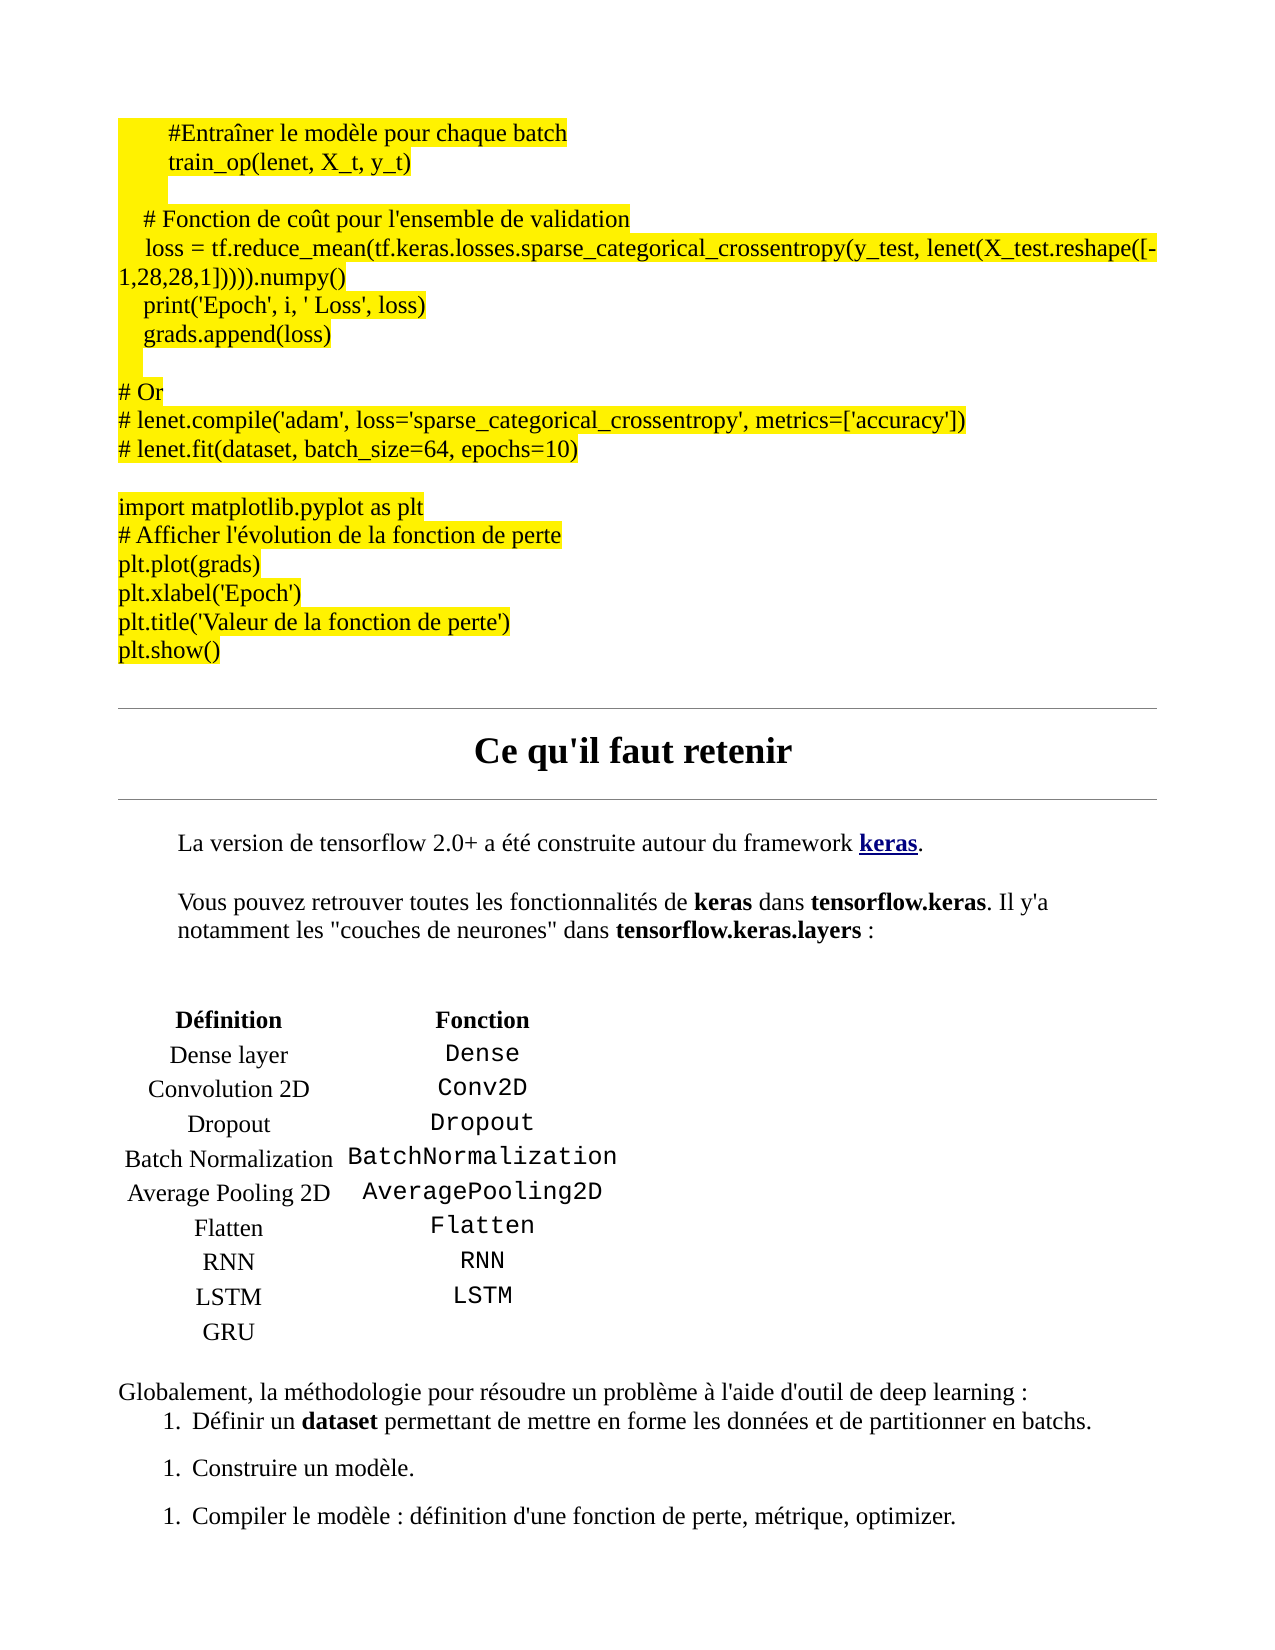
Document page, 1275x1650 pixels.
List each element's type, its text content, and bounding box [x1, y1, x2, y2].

table_cell Dense layer [118, 1037, 339, 1072]
list Construire un modèle. [162, 1453, 1157, 1482]
text Globalement, la méthodologie pour résoudre un problème à l'aide d'outil de deep learning : [118, 1377, 1157, 1406]
text # Or [118, 377, 1157, 406]
table_cell Dense [339, 1037, 626, 1072]
text # Fonction de coût pour l'ensemble de validation [118, 204, 1157, 233]
table_cell GRU [118, 1314, 339, 1348]
text La version de tensorflow 2.0+ a été construite autour du framework keras. [177, 828, 1098, 857]
text plt.xlabel('Epoch') [118, 578, 1157, 607]
text grads.append(loss) [118, 319, 1157, 348]
text # lenet.compile('adam', loss='sparse_categorical_crossentropy', metrics=['accuracy']) [118, 406, 1157, 434]
table_cell RNN [118, 1245, 339, 1279]
table_cell Average Pooling 2D [118, 1175, 339, 1210]
table_cell Batch Normalization [118, 1141, 339, 1175]
text plt.title('Valeur de la fonction de perte') [118, 607, 1157, 636]
list Définir un dataset permettant de mettre en forme les données et de partitionner en batchs. [162, 1406, 1157, 1434]
table_cell Dropout [118, 1106, 339, 1141]
list Compiler le modèle : définition d'une fonction de perte, métrique, optimizer. [162, 1501, 1157, 1530]
text # lenet.fit(dataset, batch_size=64, epochs=10) [118, 434, 1157, 463]
table_cell Flatten [339, 1210, 626, 1244]
table_cell AveragePooling2D [339, 1175, 626, 1210]
table_cell [339, 1314, 626, 1348]
text Vous pouvez retrouver toutes les fonctionnalités de keras dans tensorflow.keras. Il y'a notamment les "couches de neurones" dans tensorflow.keras.layers : [177, 887, 1098, 944]
table_cell RNN [339, 1245, 626, 1279]
table_cell BatchNormalization [339, 1141, 626, 1175]
text loss = tf.reduce_mean(tf.keras.losses.sparse_categorical_crossentropy(y_test, lenet(X_test.reshape([-1,28,28,1])))).numpy() [118, 233, 1157, 291]
table_header Définition [118, 1003, 339, 1037]
text #Entraîner le modèle pour chaque batch [118, 118, 1157, 147]
table_cell LSTM [339, 1279, 626, 1314]
table_cell LSTM [118, 1279, 339, 1314]
text import matplotlib.pyplot as plt [118, 492, 1157, 521]
table_cell Flatten [118, 1210, 339, 1244]
table_cell Dropout [339, 1106, 626, 1141]
text plt.plot(grads) [118, 549, 1157, 578]
text print('Epoch', i, ' Loss', loss) [118, 291, 1157, 319]
table_cell Convolution 2D [118, 1072, 339, 1106]
text train_op(lenet, X_t, y_t) [118, 147, 1157, 176]
table_header Fonction [339, 1003, 626, 1037]
table_cell Conv2D [339, 1072, 626, 1106]
subtitle Ce qu'il faut retenir [118, 729, 1157, 772]
text # Afficher l'évolution de la fonction de perte [118, 521, 1157, 549]
text plt.show() [118, 636, 1157, 664]
